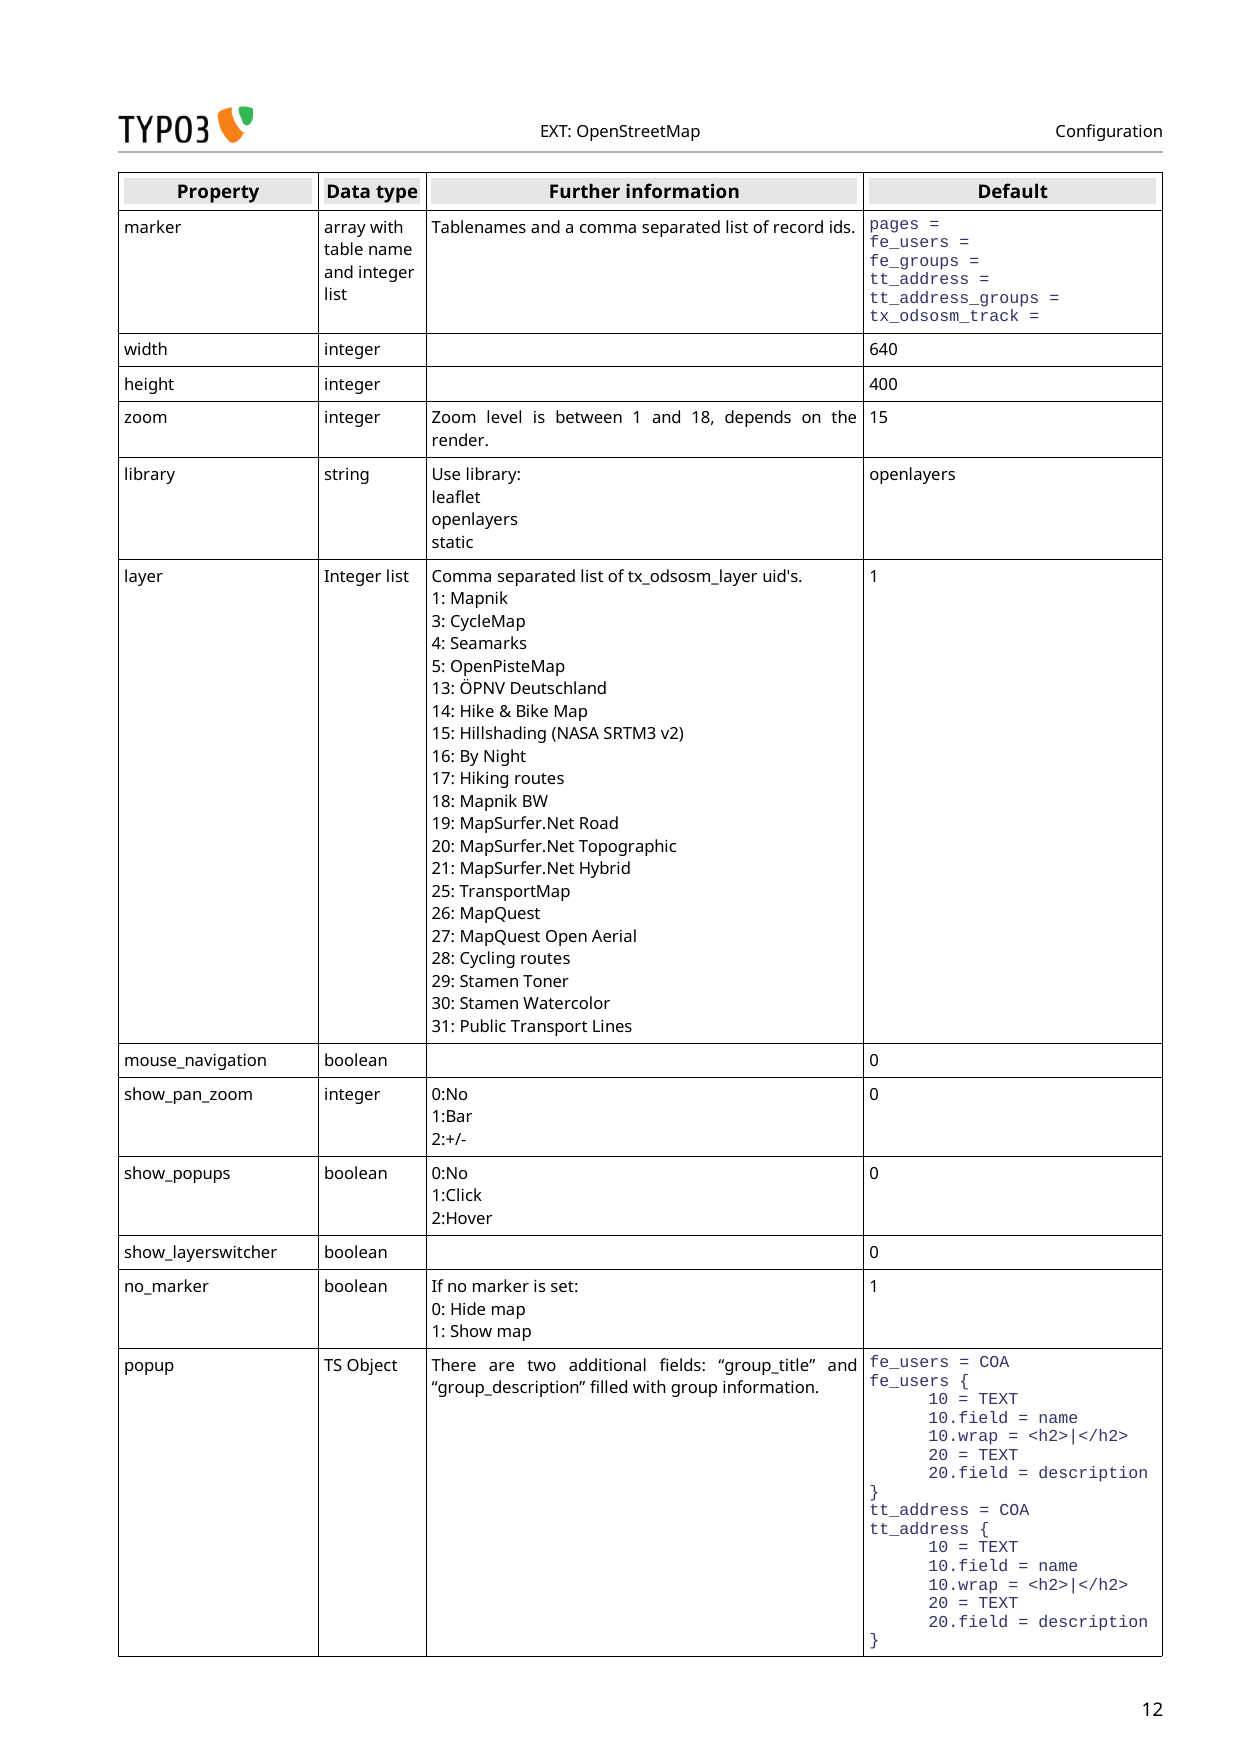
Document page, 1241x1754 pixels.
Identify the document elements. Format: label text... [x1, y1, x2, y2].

table_cell layer [119, 560, 318, 1043]
table_cell show_layerswitcher [119, 1236, 318, 1269]
table_cell [427, 1044, 863, 1077]
table_cell library [119, 458, 318, 559]
table_header Data type [319, 173, 426, 210]
table_cell boolean [319, 1236, 426, 1269]
table_cell pages = fe_users = fe_groups = tt_address = tt_address_groups = tx_odsosm_track = [864, 211, 1162, 333]
table_cell marker [119, 211, 318, 333]
table_header Property [119, 173, 318, 210]
table_header Further information [427, 173, 863, 210]
table_cell height [119, 367, 318, 401]
table_cell [427, 1236, 863, 1269]
table_cell width [119, 334, 318, 366]
table_cell 0 [864, 1078, 1162, 1156]
table_cell openlayers [864, 458, 1162, 559]
table_cell fe_users = COA fe_users { 10 = TEXT 10.field = name 10.wrap = <h2>|</h2> 20 = TEXT 20.field = description } tt_address = COA tt_address { 10 = TEXT 10.field = name 10.wrap = <h2>|</h2> 20 = TEXT 20.field = description } [864, 1349, 1162, 1656]
table_cell zoom [119, 402, 318, 457]
table_cell If no marker is set: 0: Hide map 1: Show map [427, 1270, 863, 1348]
table_cell 1 [864, 560, 1162, 1043]
table_cell Use library: leaflet openlayers static [427, 458, 863, 559]
table_cell boolean [319, 1044, 426, 1077]
table_cell show_popups [119, 1157, 318, 1235]
table_cell There are two additional fields: “group_title” and “group_description” filled with group information. [427, 1349, 863, 1656]
table_cell 0:No 1:Click 2:Hover [427, 1157, 863, 1235]
table_cell boolean [319, 1157, 426, 1235]
table_header Default [864, 173, 1162, 210]
table_cell string [319, 458, 426, 559]
table_cell integer [319, 402, 426, 457]
table_cell Comma separated list of tx_odsosm_layer uid's. 1: Mapnik 3: CycleMap 4: Seamarks 5: OpenPisteMap 13: ÖPNV Deutschland 14: Hike & Bike Map 15: Hillshading (NASA SRTM3 v2) 16: By Night 17: Hiking routes 18: Mapnik BW 19: MapSurfer.Net Road 20: MapSurfer.Net Topographic 21: MapSurfer.Net Hybrid 25: TransportMap 26: MapQuest 27: MapQuest Open Aerial 28: Cycling routes 29: Stamen Toner 30: Stamen Watercolor 31: Public Transport Lines [427, 560, 863, 1043]
table_cell array with table name and integer list [319, 211, 426, 333]
table_cell 0 [864, 1157, 1162, 1235]
table_cell popup [119, 1349, 318, 1656]
table_cell no_marker [119, 1270, 318, 1348]
table_cell 0:No 1:Bar 2:+/- [427, 1078, 863, 1156]
table_cell Tablenames and a comma separated list of record ids. [427, 211, 863, 333]
table_cell TS Object [319, 1349, 426, 1656]
table_cell [427, 334, 863, 366]
table_cell integer [319, 1078, 426, 1156]
table_cell 15 [864, 402, 1162, 457]
table_cell boolean [319, 1270, 426, 1348]
table_cell 1 [864, 1270, 1162, 1348]
table_cell show_pan_zoom [119, 1078, 318, 1156]
table_cell 0 [864, 1044, 1162, 1077]
table_cell integer [319, 367, 426, 401]
picture [118, 106, 254, 143]
table_cell 0 [864, 1236, 1162, 1269]
table_cell 400 [864, 367, 1162, 401]
table_cell Zoom level is between 1 and 18, depends on the render. [427, 402, 863, 457]
table_cell [427, 367, 863, 401]
table_cell integer [319, 334, 426, 366]
table_cell 640 [864, 334, 1162, 366]
table_cell Integer list [319, 560, 426, 1043]
table_cell mouse_navigation [119, 1044, 318, 1077]
